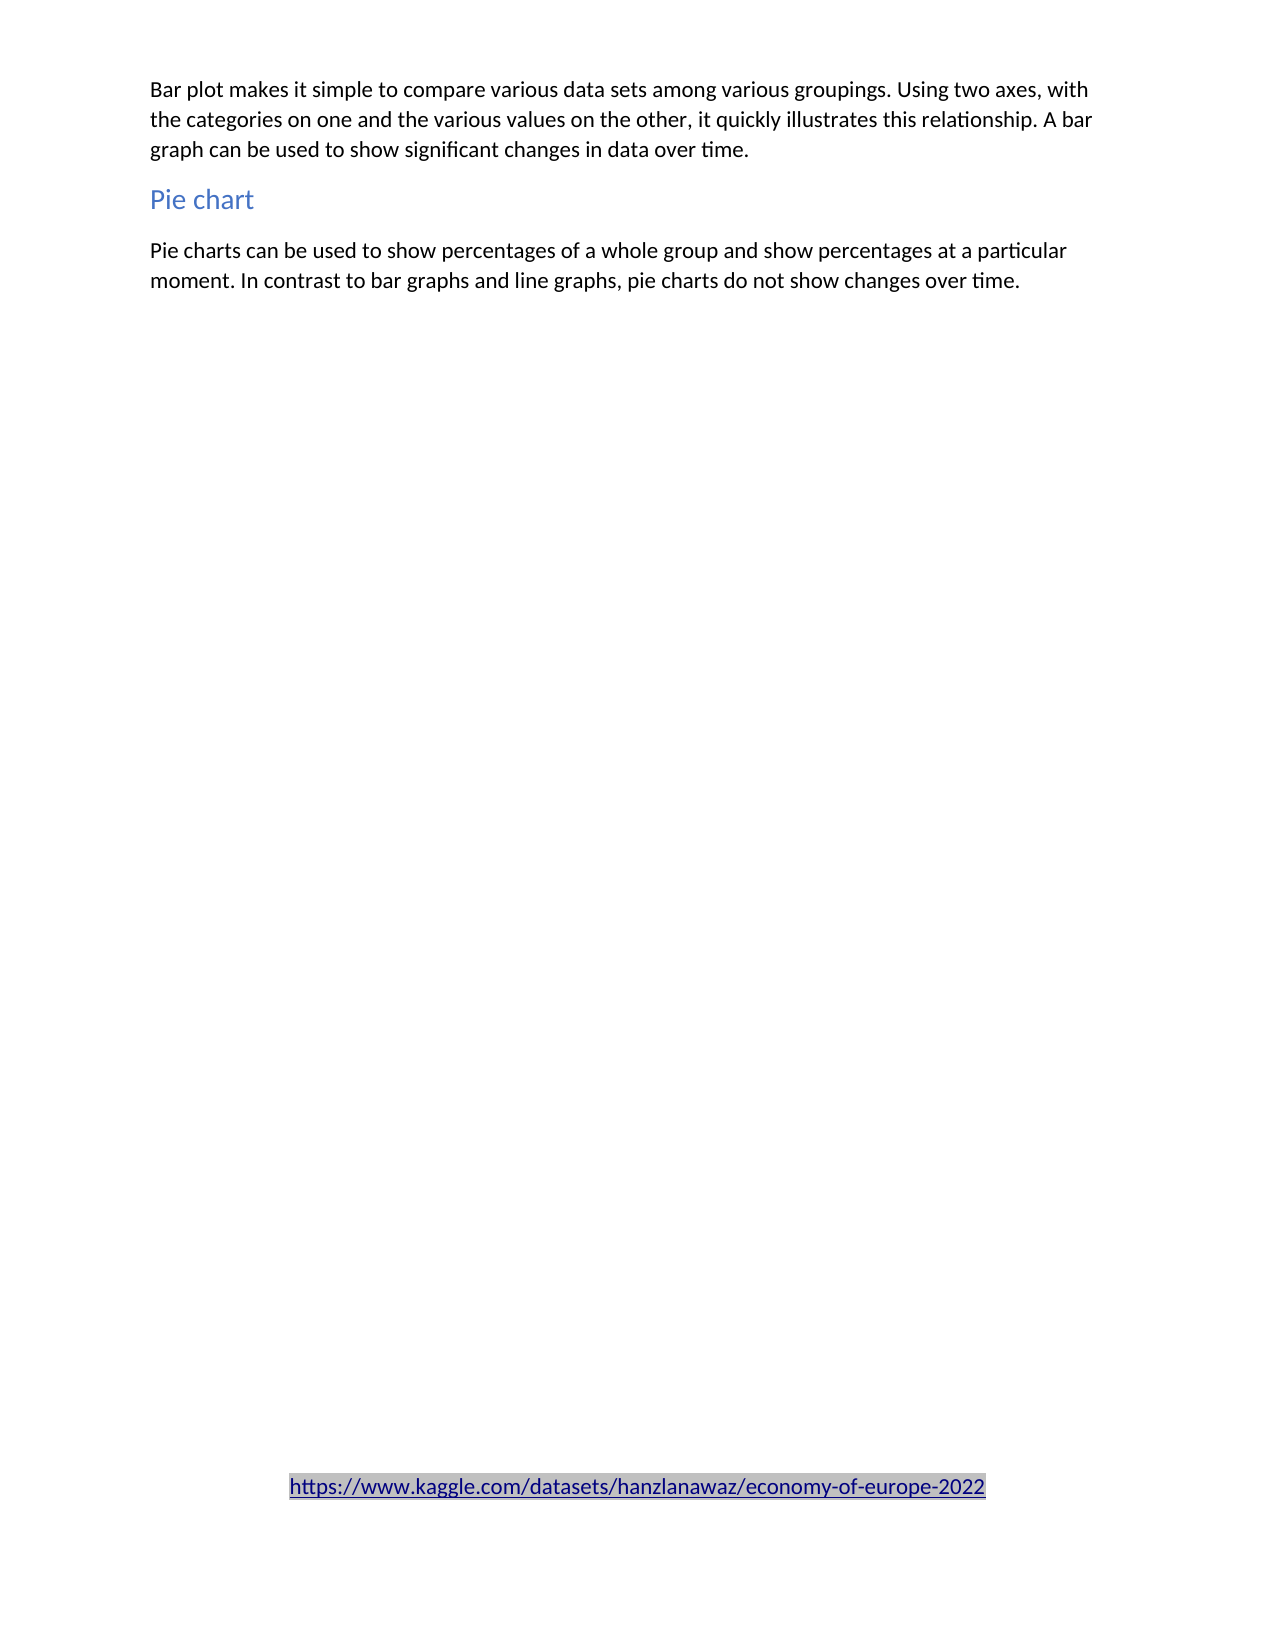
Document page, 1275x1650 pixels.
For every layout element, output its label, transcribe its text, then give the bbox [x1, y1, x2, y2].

text Pie chart [150, 181, 1125, 217]
text Pie charts can be used to show percentages of a whole group and show percentages at a particular moment. In contrast to bar graphs and line graphs, pie charts do not show changes over time. [150, 236, 1125, 294]
text Bar plot makes it simple to compare various data sets among various groupings. Using two axes, with the categories on one and the various values on the other, it quickly illustrates this relationship. A bar graph can be used to show significant changes in data over time. [150, 75, 1125, 163]
